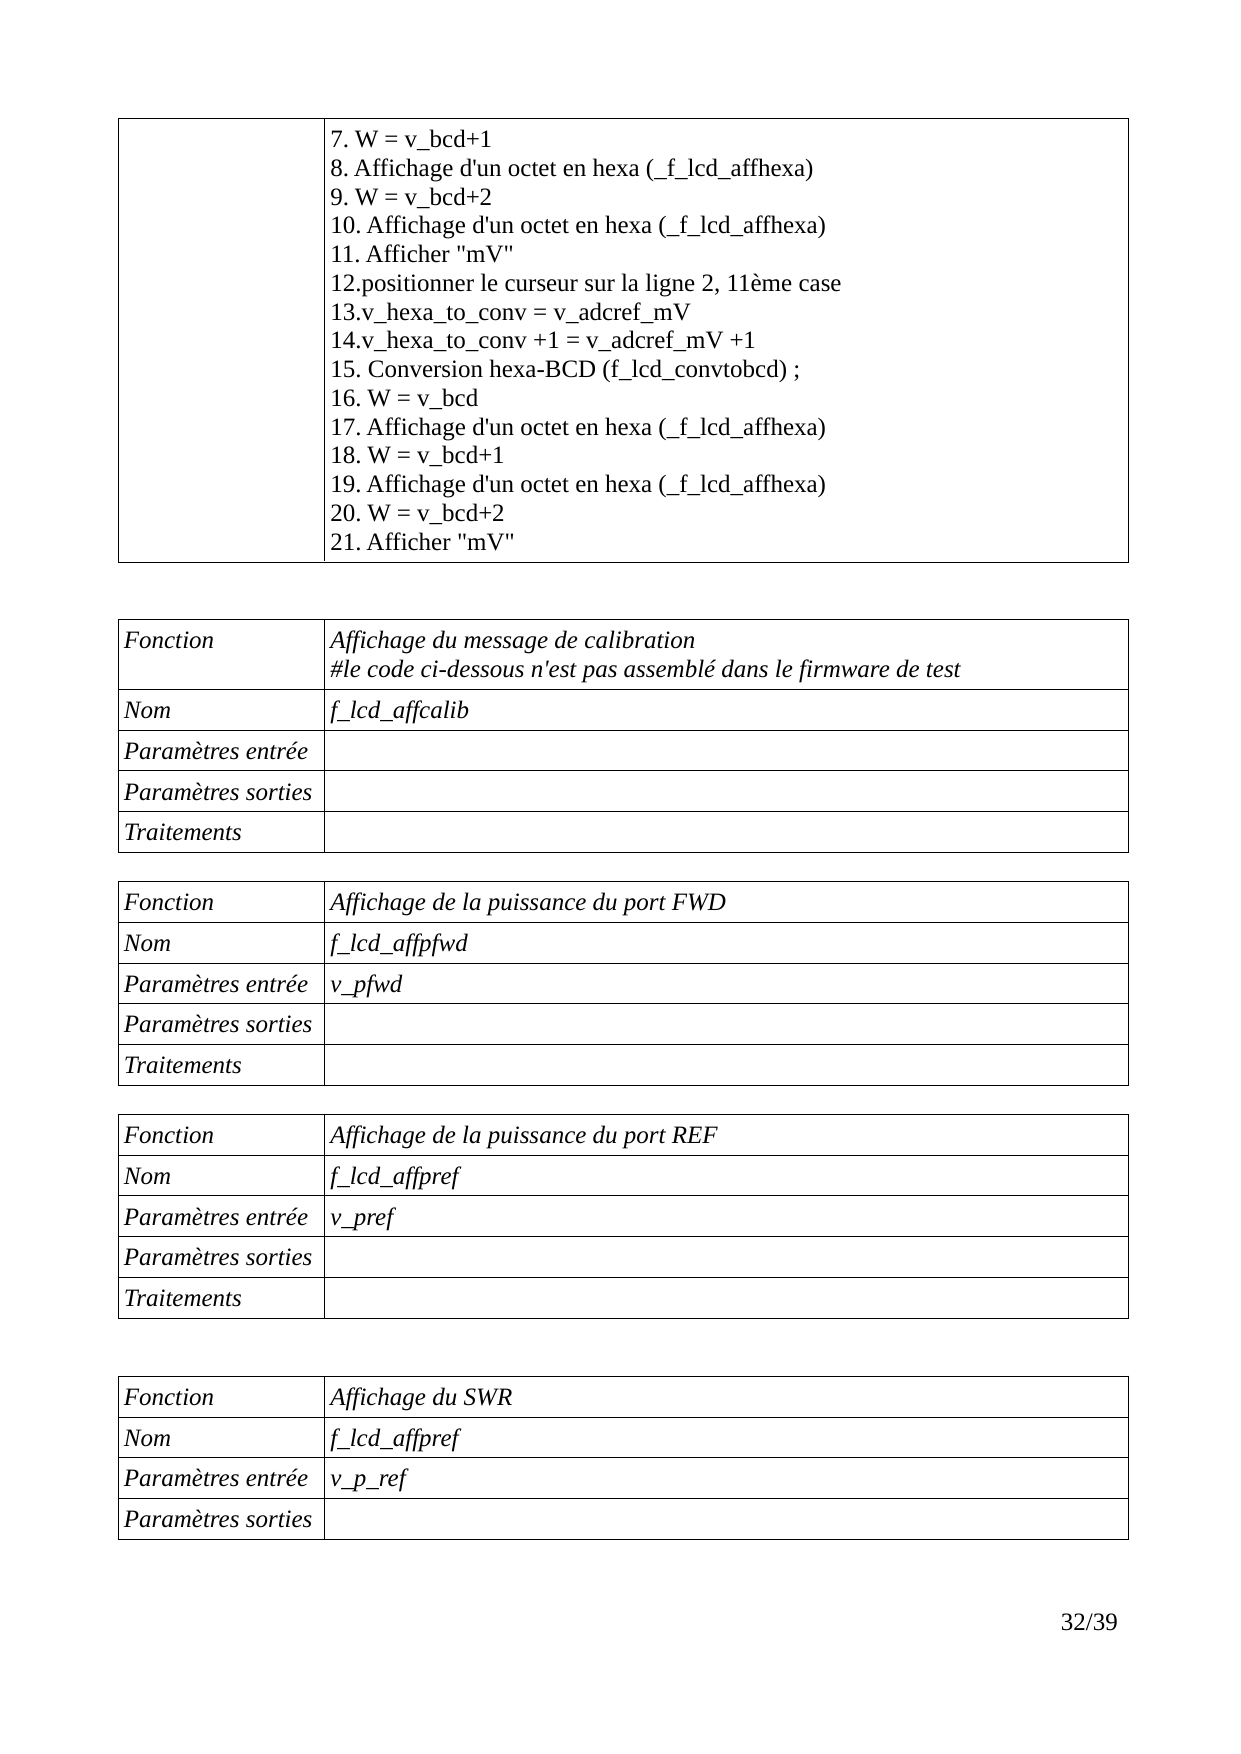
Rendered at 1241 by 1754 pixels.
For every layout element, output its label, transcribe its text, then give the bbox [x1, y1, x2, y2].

table_cell Nom [119, 923, 324, 962]
table_cell [325, 1278, 1128, 1318]
table_cell f_lcd_affpfwd [325, 923, 1128, 962]
table_cell Paramètres sorties [119, 1237, 324, 1277]
table_cell Paramètres sorties [119, 1004, 324, 1044]
table_cell [325, 1499, 1128, 1538]
table_cell Traitements [119, 1278, 324, 1318]
table_cell v_pref [325, 1196, 1128, 1236]
table_cell [325, 1045, 1128, 1085]
table_cell v_pfwd [325, 964, 1128, 1003]
table_header Affichage de la puissance du port REF [325, 1115, 1128, 1155]
table_cell [325, 1237, 1128, 1277]
table_cell Traitements [119, 1045, 324, 1085]
table_cell Traitements [119, 812, 324, 852]
table_header Fonction [119, 1115, 324, 1155]
table_cell [325, 812, 1128, 852]
table_cell v_p_ref [325, 1458, 1128, 1498]
table_header Fonction [119, 620, 324, 689]
table_cell f_lcd_affcalib [325, 690, 1128, 729]
table_cell [325, 771, 1128, 811]
table_cell Nom [119, 690, 324, 729]
table_cell Paramètres sorties [119, 771, 324, 811]
table_header Affichage du SWR [325, 1377, 1128, 1416]
table_cell [119, 119, 324, 561]
table_cell Paramètres sorties [119, 1499, 324, 1538]
table_header Fonction [119, 1377, 324, 1416]
table_cell Paramètres entrée [119, 1458, 324, 1498]
table_cell f_lcd_affpref [325, 1156, 1128, 1195]
table_cell [325, 731, 1128, 770]
table_cell f_lcd_affpref [325, 1418, 1128, 1457]
table_cell 7. W = v_bcd+1 8. Affichage d'un octet en hexa (_f_lcd_affhexa) 9. W = v_bcd+2 10. Affichage d'un octet en hexa (_f_lcd_affhexa) 11. Afficher "mV" 12.positionner le curseur sur la ligne 2, 11ème case 13.v_hexa_to_conv = v_adcref_mV 14.v_hexa_to_conv +1 = v_adcref_mV +1 15. Conversion hexa-BCD (f_lcd_convtobcd) ; 16. W = v_bcd 17. Affichage d'un octet en hexa (_f_lcd_affhexa) 18. W = v_bcd+1 19. Affichage d'un octet en hexa (_f_lcd_affhexa) 20. W = v_bcd+2 21. Afficher "mV" [325, 119, 1128, 561]
table_cell Paramètres entrée [119, 964, 324, 1003]
table_header Affichage du message de calibration #le code ci-dessous n'est pas assemblé dans le firmware de test [325, 620, 1128, 689]
table_header Fonction [119, 882, 324, 922]
table_cell [325, 1004, 1128, 1044]
table_cell Paramètres entrée [119, 1196, 324, 1236]
table_header Affichage de la puissance du port FWD [325, 882, 1128, 922]
table_cell Nom [119, 1156, 324, 1195]
table_cell Paramètres entrée [119, 731, 324, 770]
table_cell Nom [119, 1418, 324, 1457]
